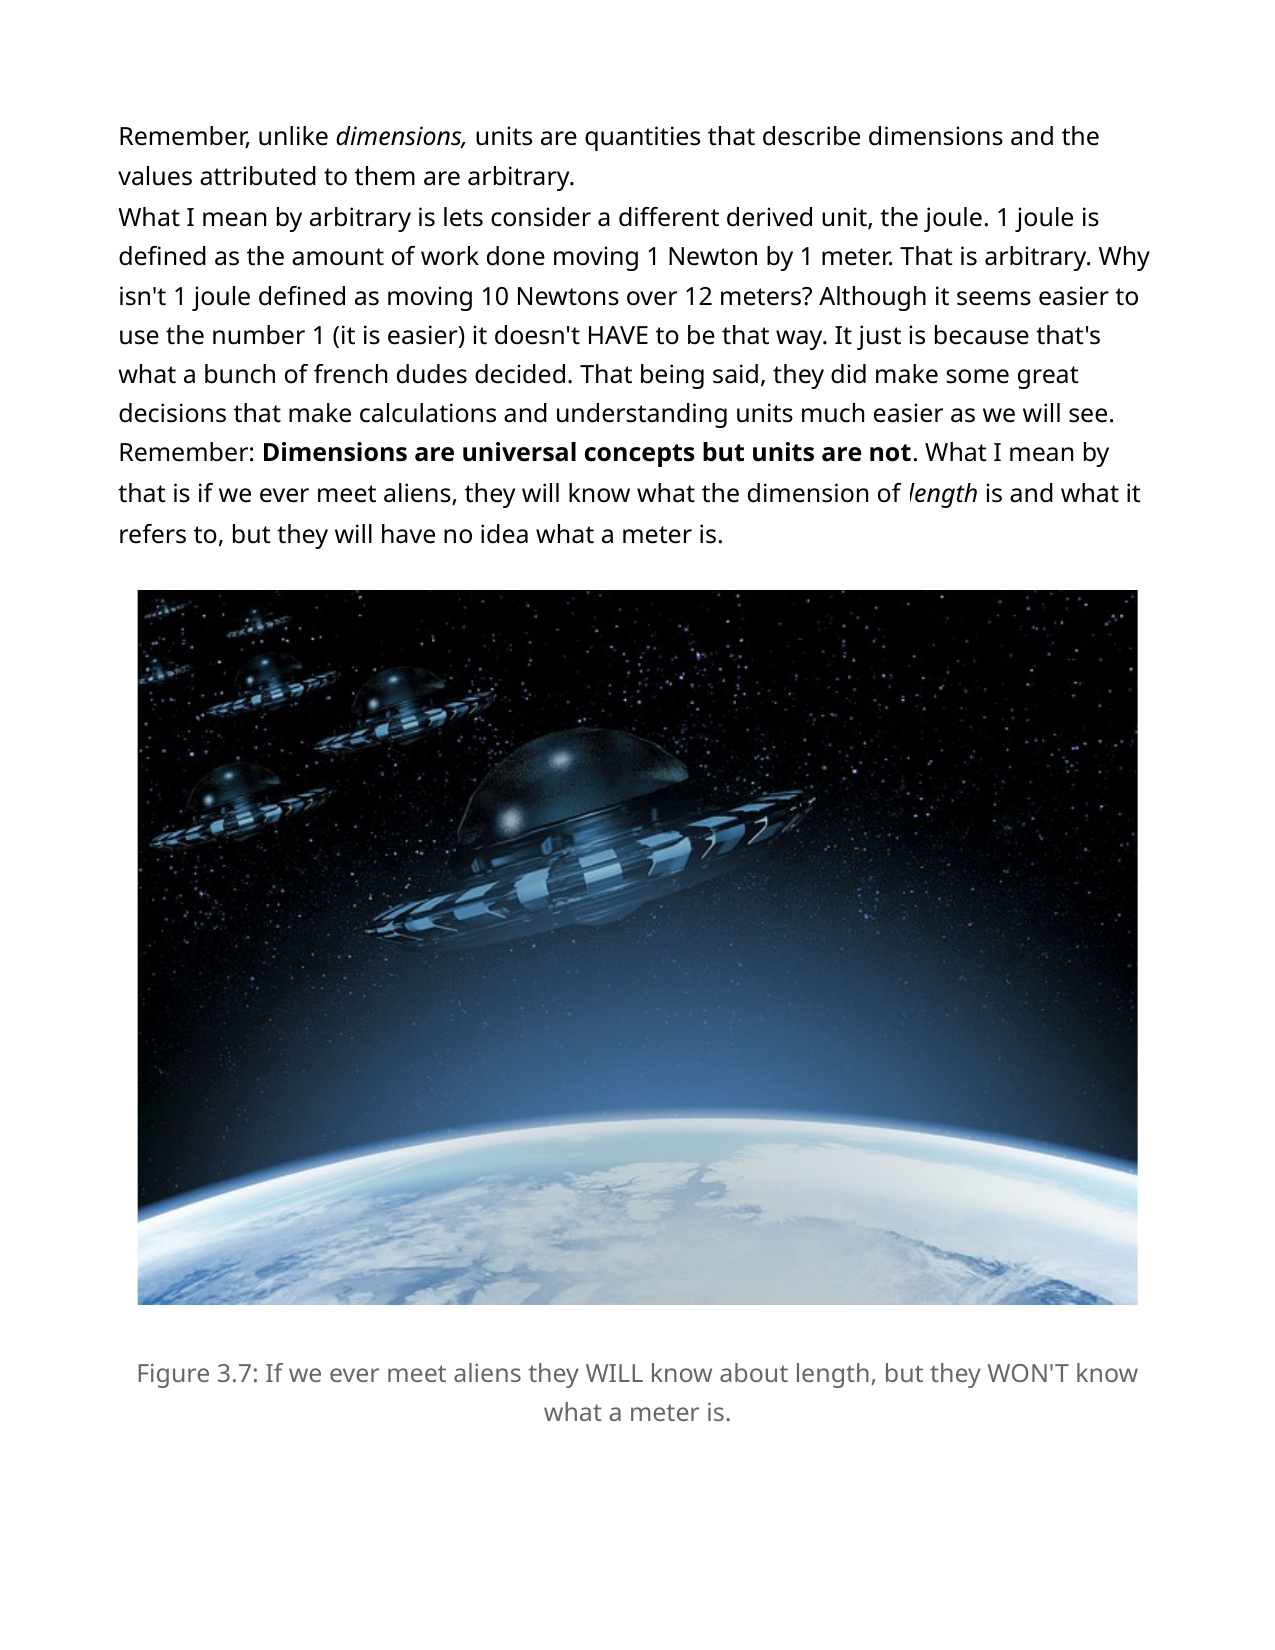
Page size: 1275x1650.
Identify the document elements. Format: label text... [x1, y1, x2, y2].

text Remember, unlike dimensions, units are quantities that describe dimensions and the values attributed to them are arbitrary. [118, 118, 1157, 193]
picture [137, 590, 1138, 1305]
text What I mean by arbitrary is lets consider a different derived unit, the joule. 1 joule is defined as the amount of work done moving 1 Newton by 1 meter. That is arbitrary. Why isn't 1 joule defined as moving 10 Newtons over 12 meters? Although it seems easier to use the number 1 (it is easier) it doesn't HAVE to be that way. It just is because that's what a bunch of french dudes decided. That being said, they did make some great decisions that make calculations and understanding units much easier as we will see. [118, 200, 1157, 430]
text Figure 3.7: If we ever meet aliens they WILL know about length, but they WON'T know what a meter is. [118, 1356, 1157, 1429]
text Remember: Dimensions are universal concepts but units are not. What I mean by that is if we ever meet aliens, they will know what the dimension of length is and what it refers to, but they will have no idea what a meter is. [118, 435, 1157, 551]
